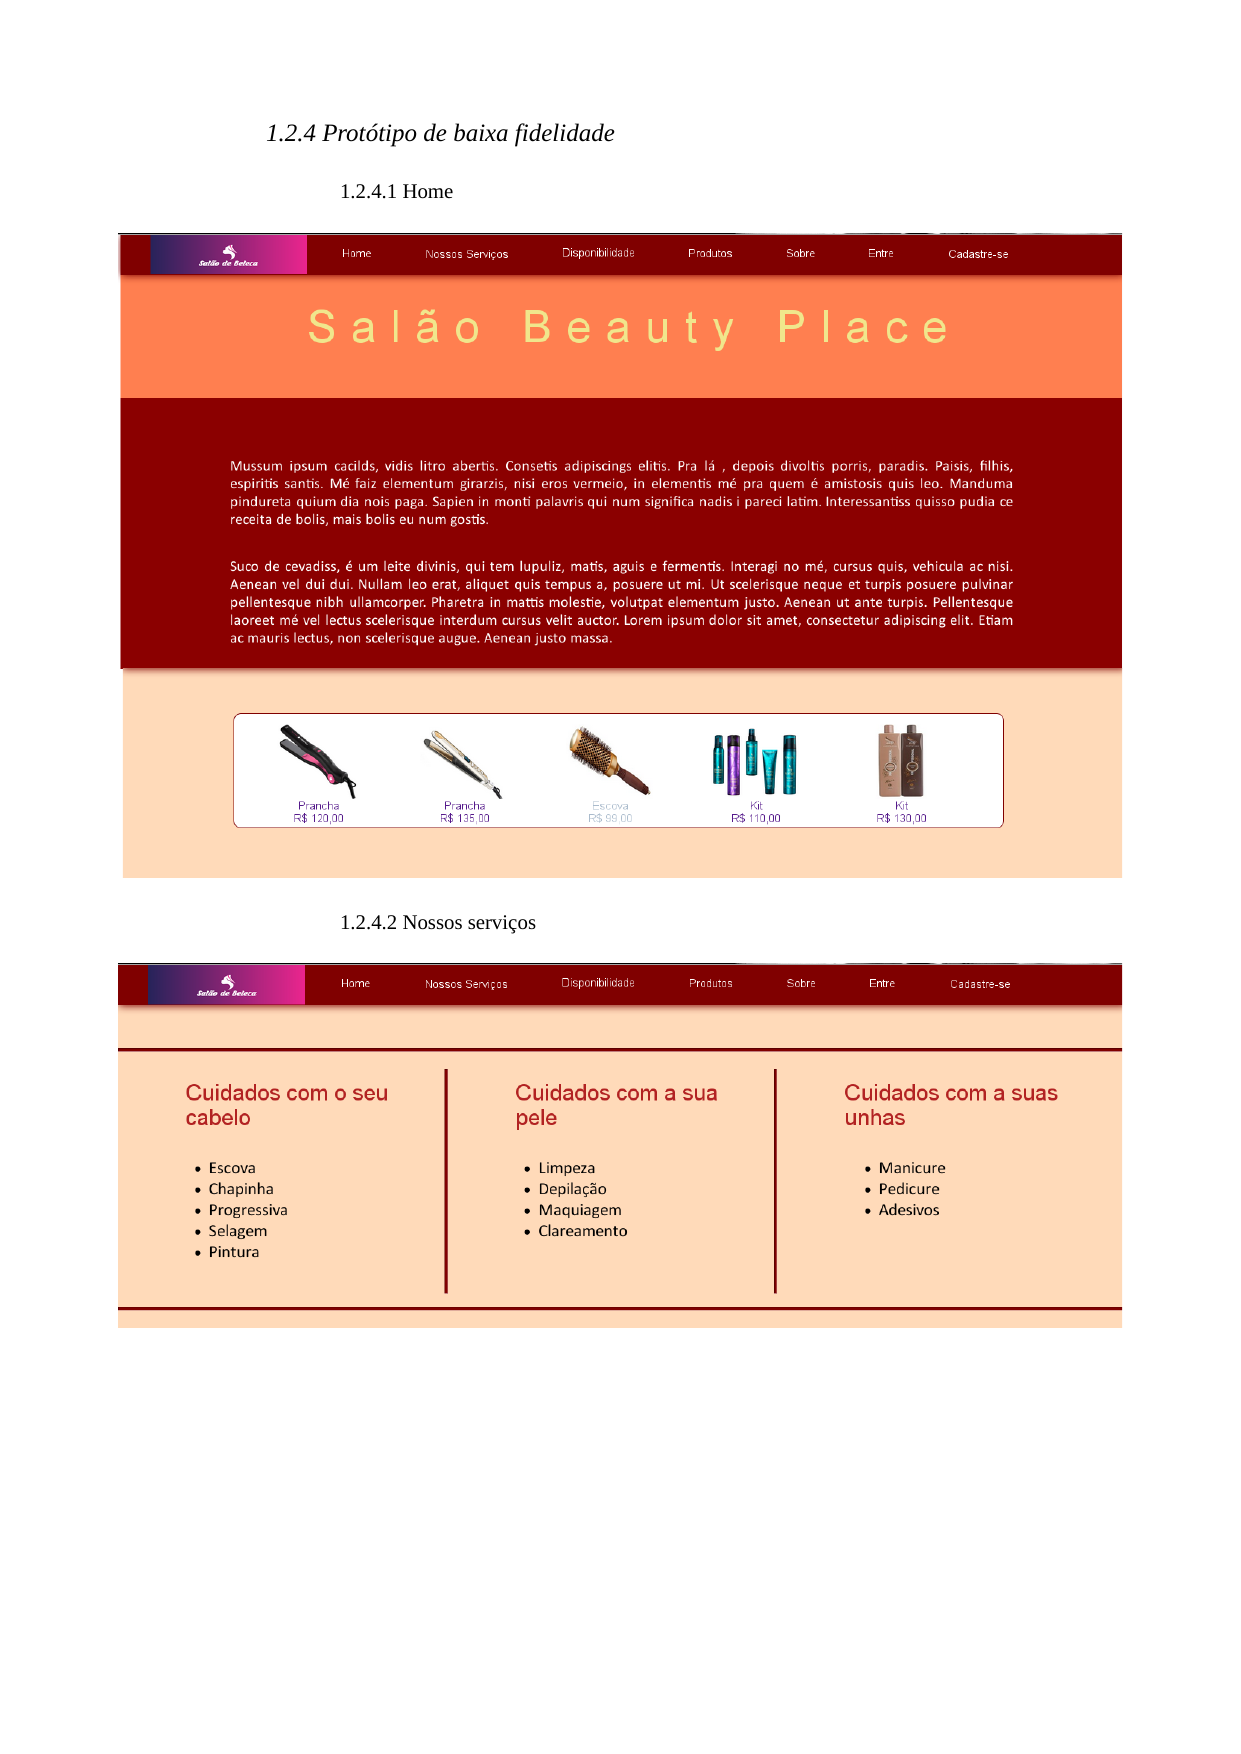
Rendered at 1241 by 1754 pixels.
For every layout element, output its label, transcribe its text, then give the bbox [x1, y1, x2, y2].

picture [118, 963, 1123, 1328]
text 1.2.4.2 Nossos serviços [118, 906, 1122, 935]
text 1.2.4 Protótipo de baixa fidelidade [118, 118, 1122, 147]
text 1.2.4.1 Home [118, 176, 1122, 204]
picture [118, 233, 1123, 878]
